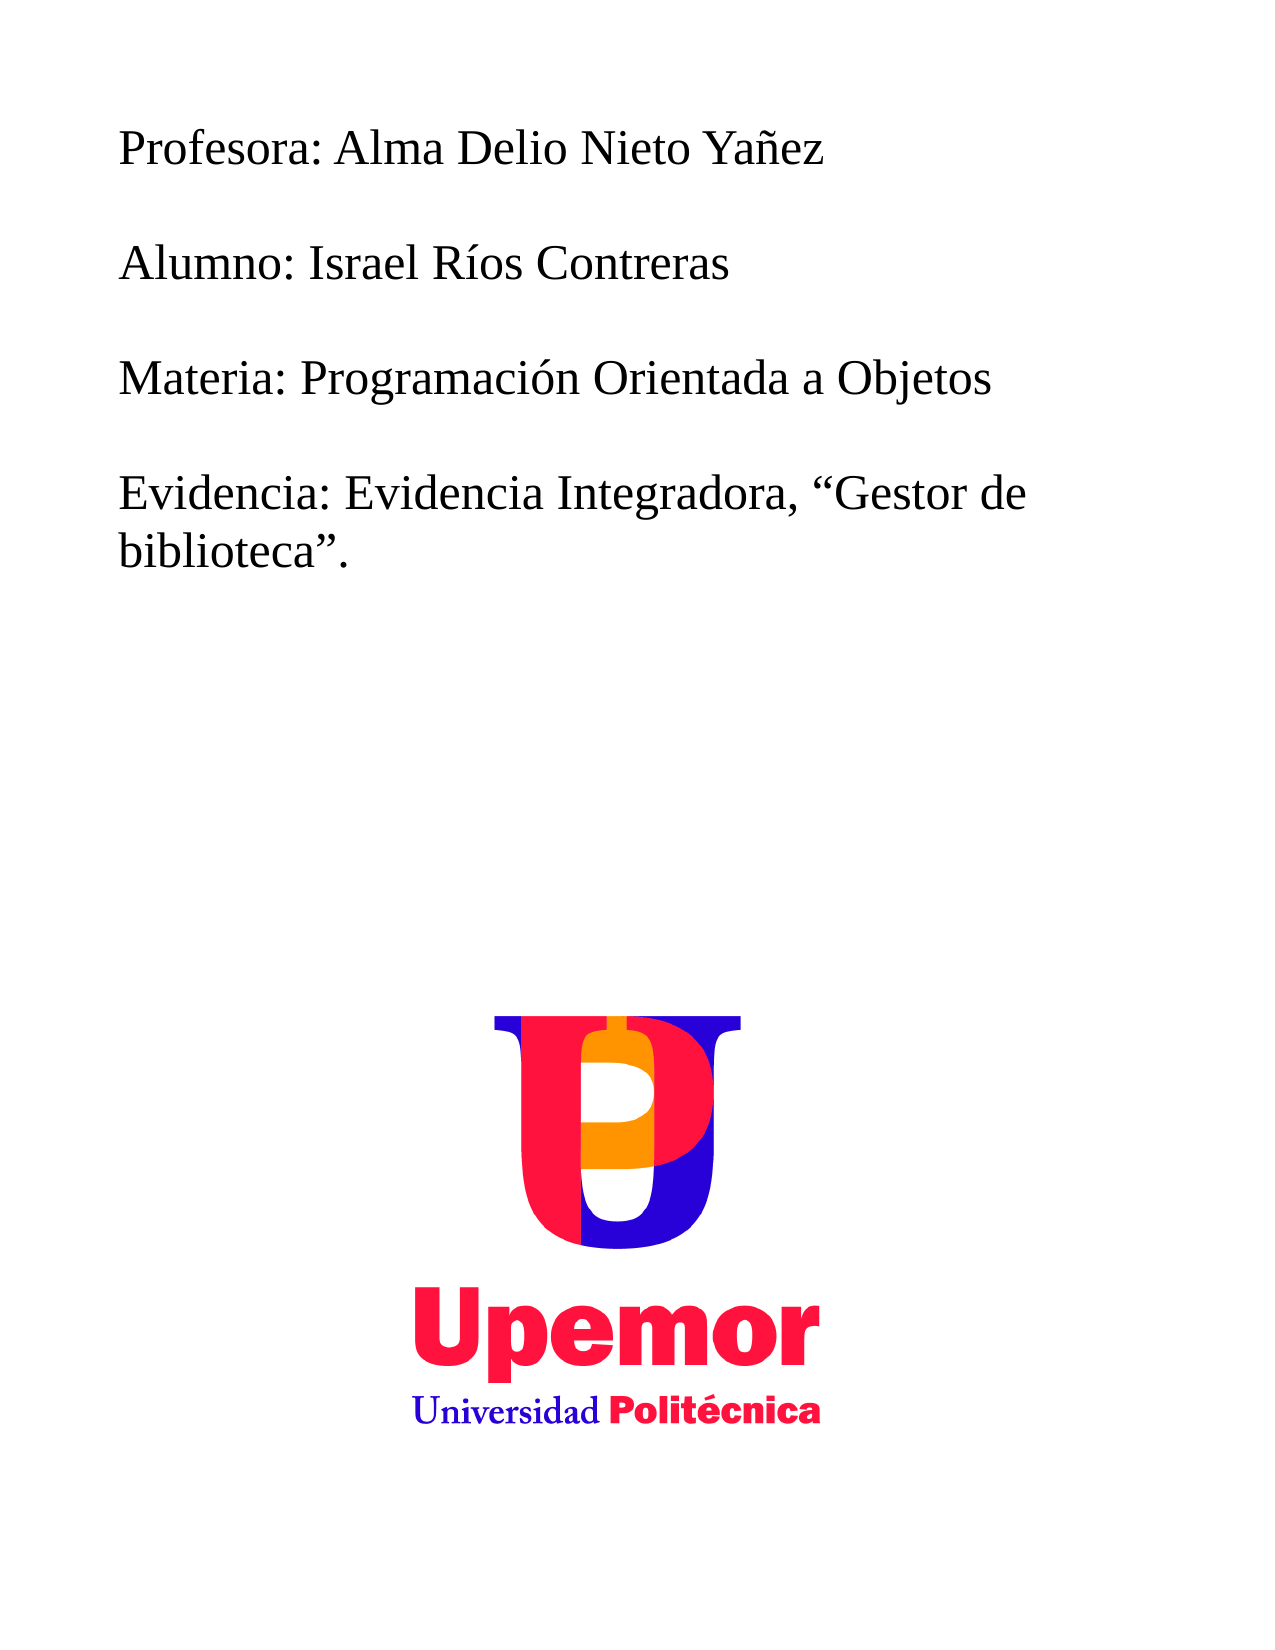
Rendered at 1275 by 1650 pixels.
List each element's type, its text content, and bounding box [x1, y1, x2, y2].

text Materia: Programación Orientada a Objetos [118, 348, 1157, 406]
text Evidencia: Evidencia Integradora, “Gestor de biblioteca”. [118, 463, 1157, 578]
text Profesora: Alma Delio Nieto Yañez [118, 118, 1157, 176]
text Alumno: Israel Ríos Contreras [118, 233, 1157, 291]
picture [356, 957, 879, 1482]
